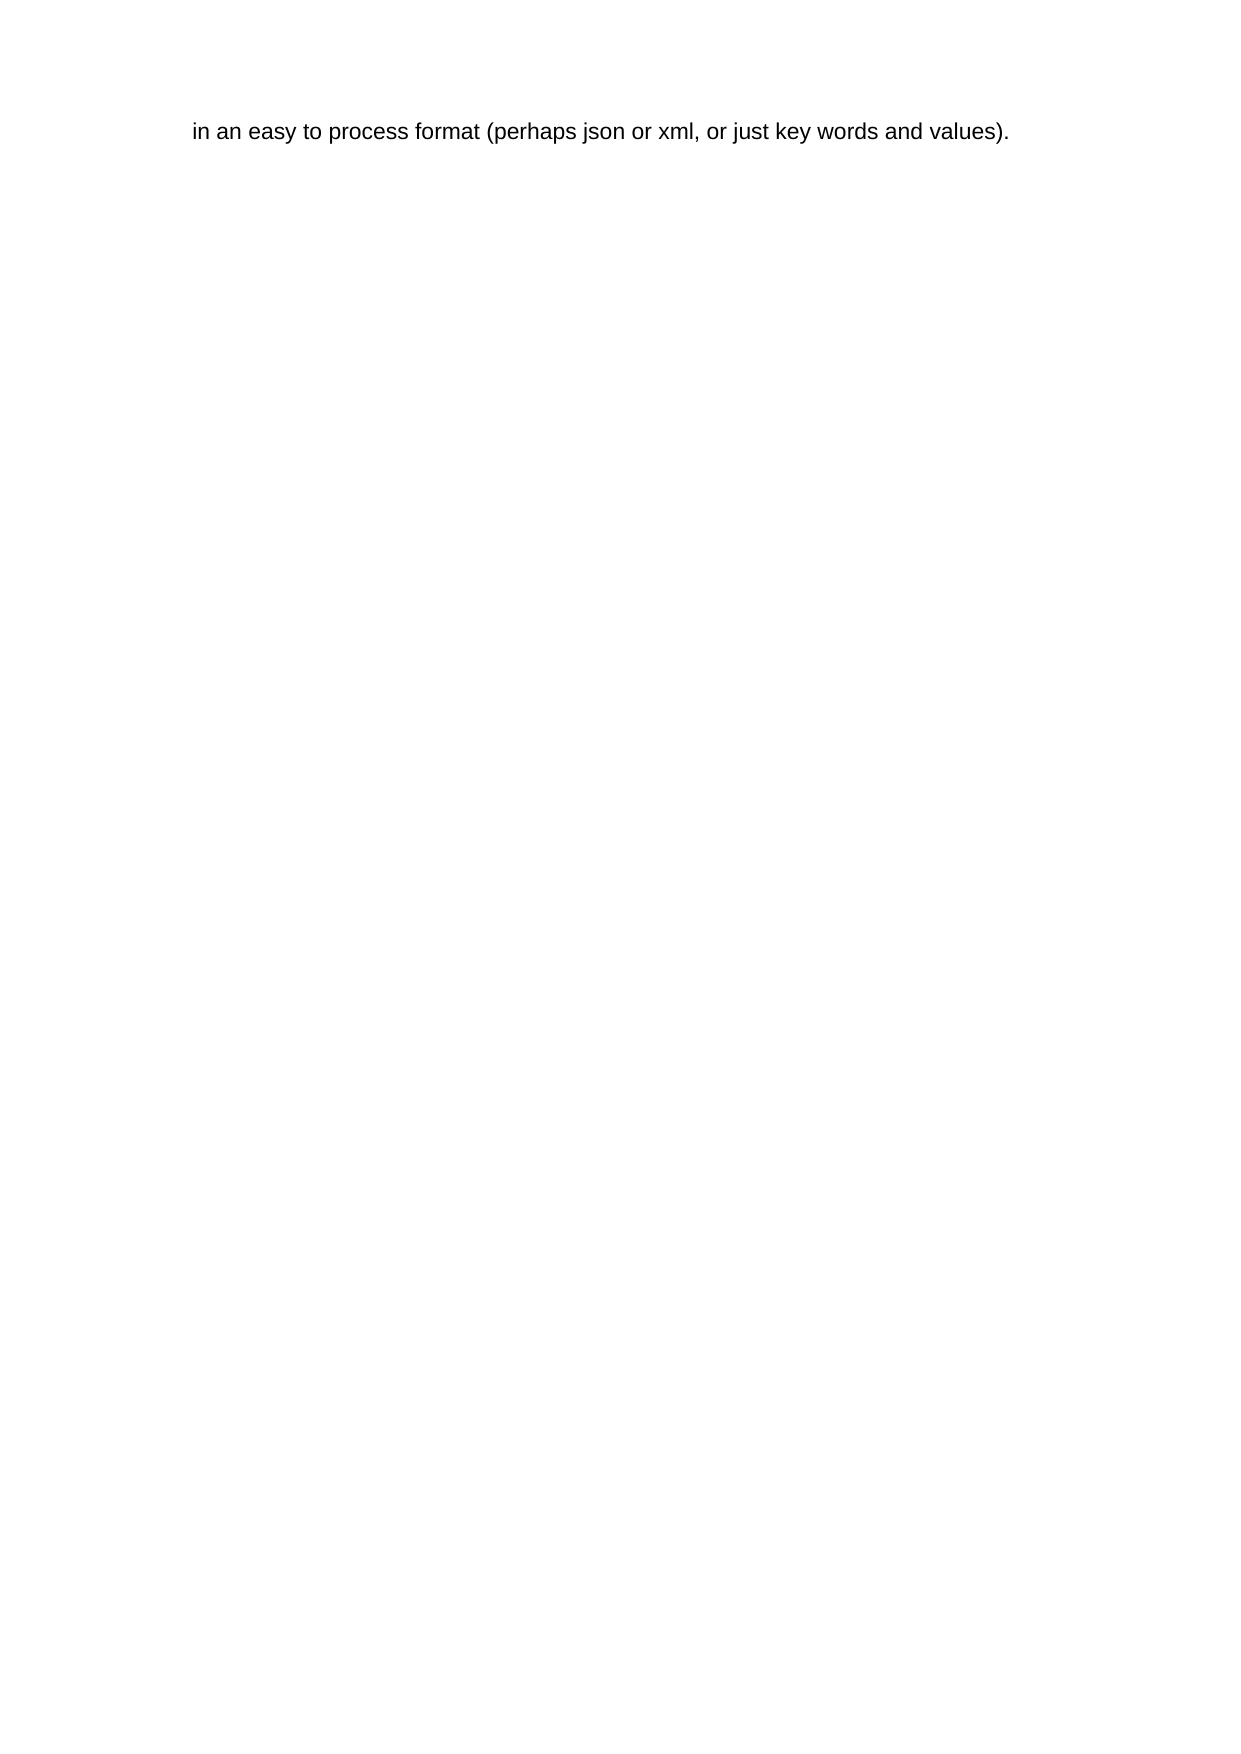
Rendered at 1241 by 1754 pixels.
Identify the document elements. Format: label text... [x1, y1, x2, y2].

text in an easy to process format (perhaps json or xml, or just key words and values). [118, 118, 1122, 144]
